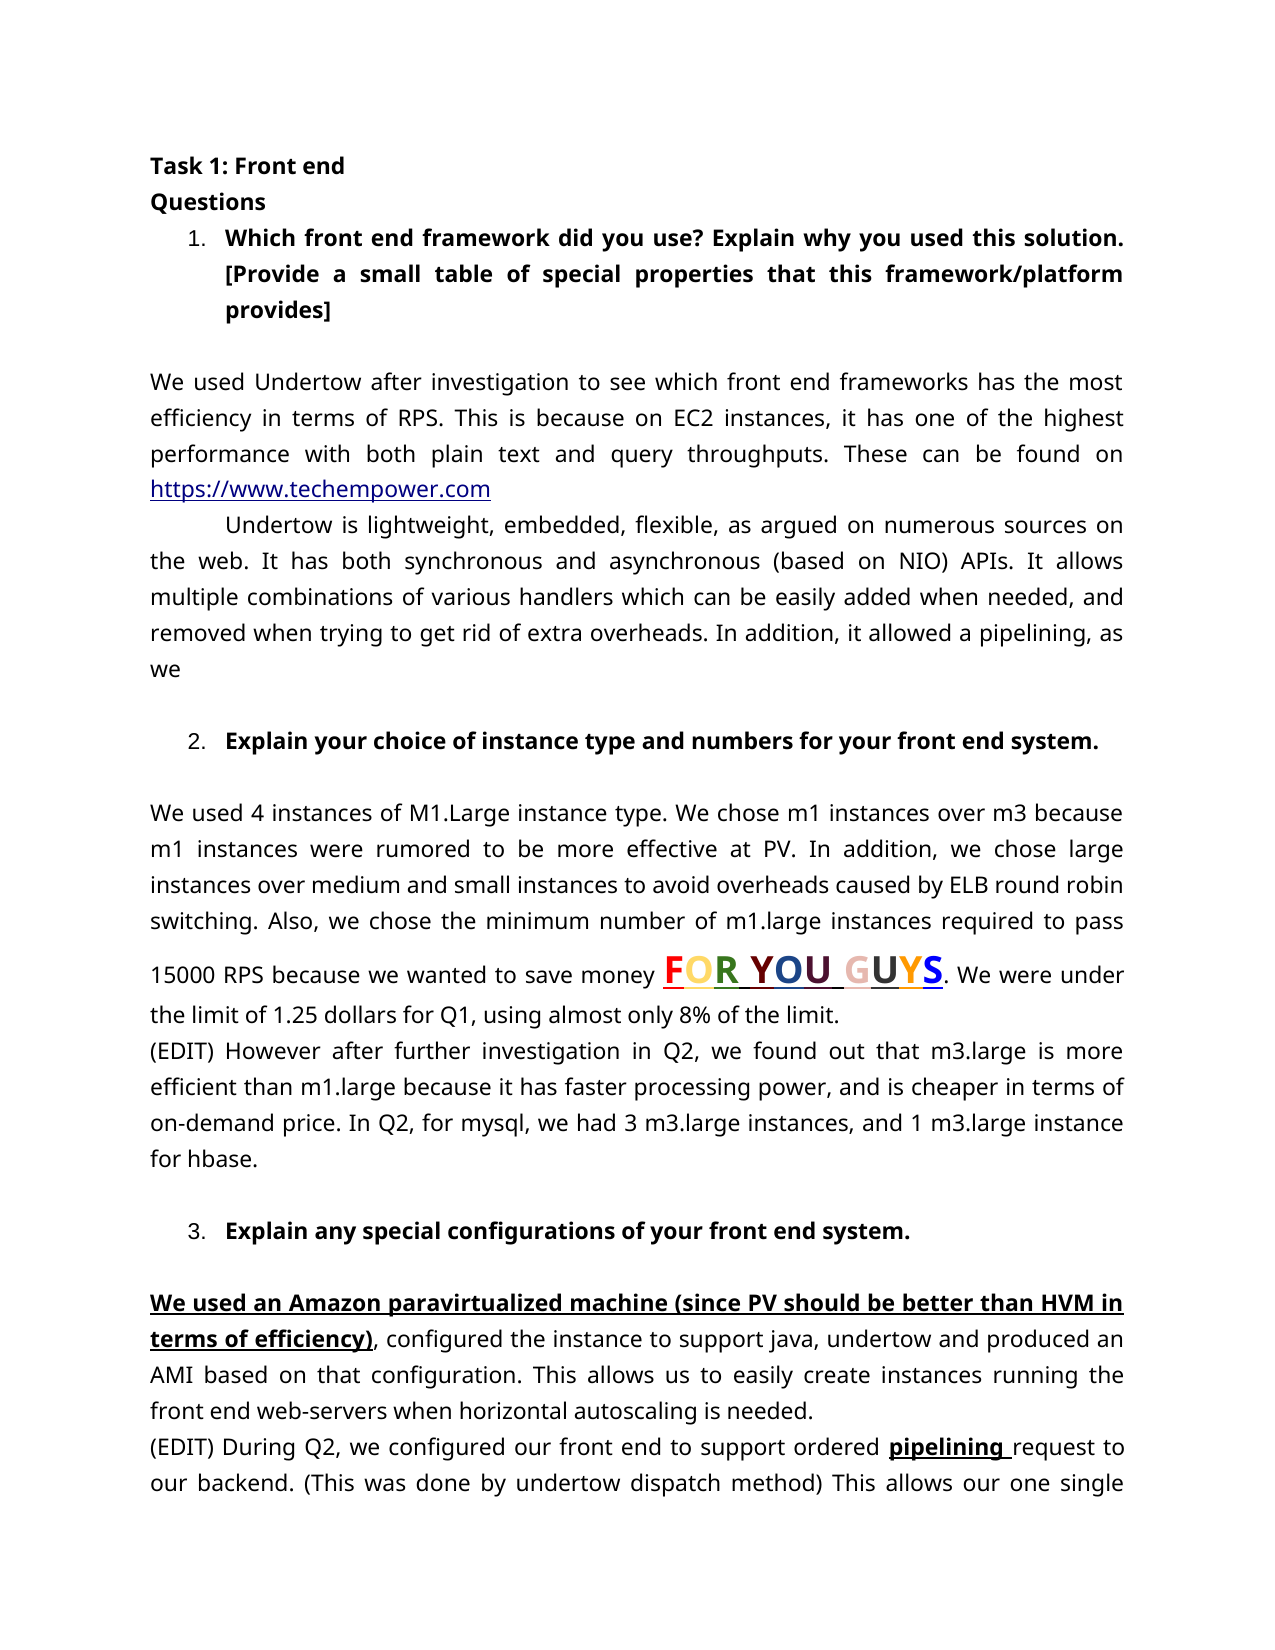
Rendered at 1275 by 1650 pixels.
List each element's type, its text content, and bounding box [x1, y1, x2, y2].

list Explain your choice of instance type and numbers for your front end system. [187, 725, 1125, 756]
list Which front end framework did you use? Explain why you used this solution. [Provide a small table of special properties that this framework/platform provides] [187, 222, 1125, 325]
text We used 4 instances of M1.Large instance type. We chose m1 instances over m3 because m1 instances were rumored to be more effective at PV. In addition, we chose large instances over medium and small instances to avoid overheads caused by ELB round robin switching. Also, we chose the minimum number of m1.large instances required to pass 15000 RPS because we wanted to save money FOR YOU GUYS. We were under the limit of 1.25 dollars for Q1, using almost only 8% of the limit. [150, 797, 1125, 1031]
text We used Undertow after investigation to see which front end frameworks has the most efficiency in terms of RPS. This is because on EC2 instances, it has one of the highest performance with both plain text and query throughputs. These can be found on https://www.techempower.com [150, 366, 1125, 505]
text (EDIT) However after further investigation in Q2, we found out that m3.large is more efficient than m1.large because it has faster processing power, and is cheaper in terms of on-demand price. In Q2, for mysql, we had 3 m3.large instances, and 1 m3.large instance for hbase. [150, 1035, 1125, 1174]
text We used an Amazon paravirtualized machine (since PV should be better than HVM in terms of efficiency), configured the instance to support java, undertow and produced an AMI based on that configuration. This allows us to easily create instances running the front end web-servers when horizontal autoscaling is needed. [150, 1287, 1125, 1426]
text Undertow is lightweight, embedded, flexible, as argued on numerous sources on the web. It has both synchronous and asynchronous (based on NIO) APIs. It allows multiple combinations of various handlers which can be easily added when needed, and removed when trying to get rid of extra overheads. In addition, it allowed a pipelining, as we [150, 509, 1125, 684]
text (EDIT) During Q2, we configured our front end to support ordered pipelining request to our backend. (This was done by undertow dispatch method) This allows our one single [150, 1431, 1125, 1498]
text Questions [150, 186, 1125, 217]
list Explain any special configurations of your front end system. [187, 1215, 1125, 1246]
text Task 1: Front end [150, 150, 1125, 181]
